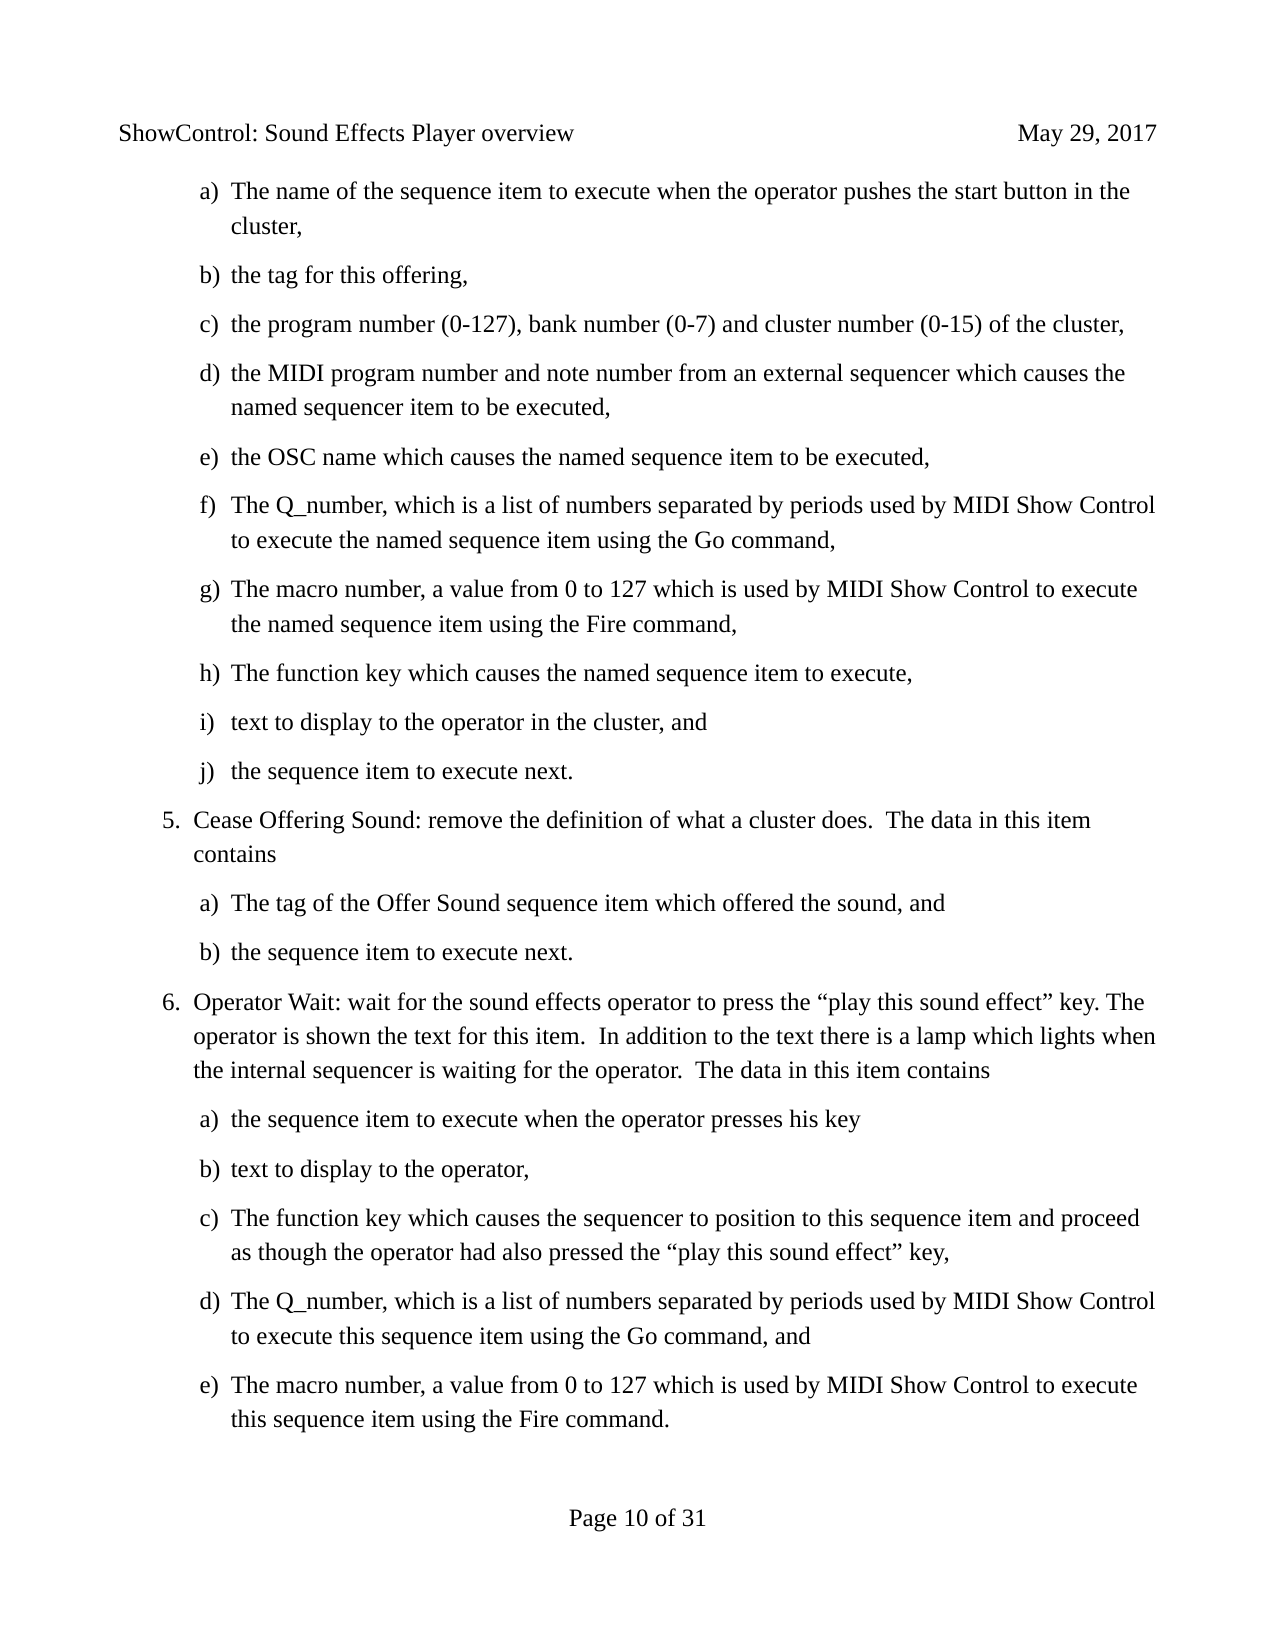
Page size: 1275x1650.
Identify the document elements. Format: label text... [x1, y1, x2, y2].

list Cease Offering Sound: remove the definition of what a cluster does. The data in this item contains [156, 805, 1157, 868]
list text to display to the operator in the cluster, and [193, 707, 1157, 736]
list The macro number, a value from 0 to 127 which is used by MIDI Show Control to execute the named sequence item using the Fire command, [193, 574, 1157, 637]
list the program number (0-127), bank number (0-7) and cluster number (0-15) of the cluster, [193, 309, 1157, 338]
list the sequence item to execute when the operator presses his key [193, 1104, 1157, 1133]
list the sequence item to execute next. [193, 937, 1157, 966]
list The tag of the Offer Sound sequence item which offered the sound, and [193, 888, 1157, 917]
list the sequence item to execute next. [193, 756, 1157, 784]
list the tag for this offering, [193, 260, 1157, 289]
list The name of the sequence item to execute when the operator pushes the start button in the cluster, [193, 176, 1157, 239]
list The macro number, a value from 0 to 127 which is used by MIDI Show Control to execute this sequence item using the Fire command. [193, 1370, 1157, 1433]
list text to display to the operator, [193, 1154, 1157, 1182]
list The Q_number, which is a list of numbers separated by periods used by MIDI Show Control to execute the named sequence item using the Go command, [193, 491, 1157, 554]
list The function key which causes the named sequence item to execute, [193, 658, 1157, 686]
list the MIDI program number and note number from an external sequencer which causes the named sequencer item to be executed, [193, 358, 1157, 421]
list The function key which causes the sequencer to position to this sequence item and proceed as though the operator had also pressed the “play this sound effect” key, [193, 1203, 1157, 1266]
list the OSC name which causes the named sequence item to be executed, [193, 442, 1157, 470]
list The Q_number, which is a list of numbers separated by periods used by MIDI Show Control to execute this sequence item using the Go command, and [193, 1286, 1157, 1349]
list Operator Wait: wait for the sound effects operator to press the “play this sound effect” key. The operator is shown the text for this item. In addition to the text there is a lamp which lights when the internal sequencer is waiting for the operator. The data in this item contains [156, 987, 1157, 1084]
